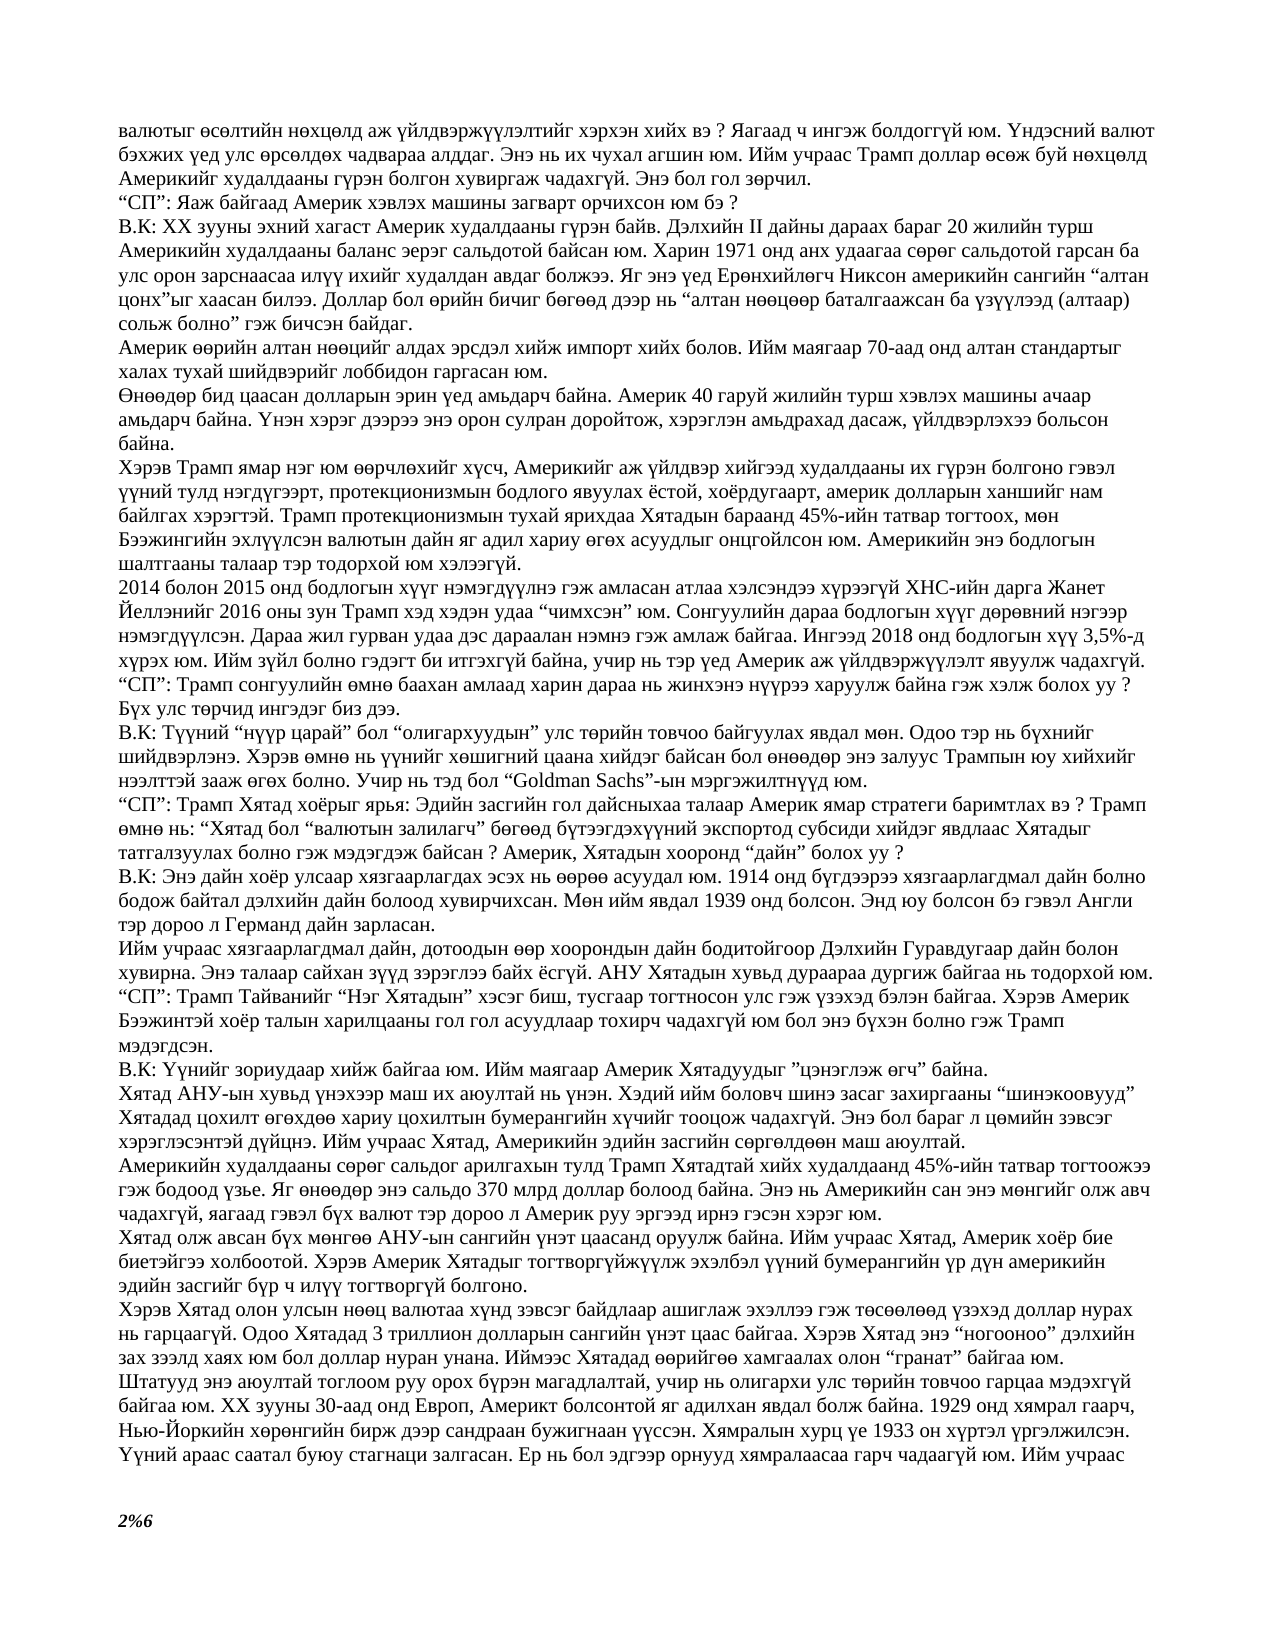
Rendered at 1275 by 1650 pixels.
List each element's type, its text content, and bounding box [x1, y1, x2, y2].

text “СП”: Яаж байгаад Америк хэвлэх машины загварт орчихсон юм бэ ? [118, 190, 1157, 214]
text Хэрэв Трамп ямар нэг юм өөрчлөхийг хүсч, Америкийг аж үйлдвэр хийгээд худалдааны их гүрэн болгоно гэвэл үүний тулд нэгдүгээрт, протекционизмын бодлого явуулах ёстой, хоёрдугаарт, америк долларын ханшийг нам байлгах хэрэгтэй. Трамп протекционизмын тухай ярихдаа Хятадын бараанд 45%-ийн татвар тогтоох, мөн Бээжингийн эхлүүлсэн валютын дайн яг адил хариу өгөх асуудлыг онцгойлсон юм. Америкийн энэ бодлогын шалтгааны талаар тэр тодорхой юм хэлээгүй. [118, 455, 1157, 575]
text Америкийн худалдааны сөрөг сальдог арилгахын тулд Трамп Хятадтай хийх худалдаанд 45%-ийн татвар тогтоожээ гэж бодоод үзье. Яг өнөөдөр энэ сальдо 370 млрд доллар болоод байна. Энэ нь Америкийн сан энэ мөнгийг олж авч чадахгүй, яагаад гэвэл бүх валют тэр дороо л Америк руу эргээд ирнэ гэсэн хэрэг юм. [118, 1153, 1157, 1225]
text Америк өөрийн алтан нөөцийг алдах эрсдэл хийж импорт хийх болов. Ийм маягаар 70-аад онд алтан стандартыг халах тухай шийдвэрийг лоббидон гаргасан юм. [118, 335, 1157, 383]
text “СП”: Трамп сонгуулийн өмнө баахан амлаад харин дараа нь жинхэнэ нүүрээ харуулж байна гэж хэлж болох уу ? Бүх улс төрчид ингэдэг биз дээ. [118, 672, 1157, 720]
text В.К: ХХ зууны эхний хагаст Америк худалдааны гүрэн байв. Дэлхийн II дайны дараах бараг 20 жилийн турш Америкийн худалдааны баланс эерэг сальдотой байсан юм. Харин 1971 онд анх удаагаа сөрөг сальдотой гарсан ба улс орон зарснаасаа илүү ихийг худалдан авдаг болжээ. Яг энэ үед Ерөнхийлөгч Никсон америкийн сангийн “алтан цонх”ыг хаасан билээ. Доллар бол өрийн бичиг бөгөөд дээр нь “алтан нөөцөөр баталгаажсан ба үзүүлээд (алтаар) сольж болно” гэж бичсэн байдаг. [118, 214, 1157, 335]
text 2014 болон 2015 онд бодлогын хүүг нэмэгдүүлнэ гэж амласан атлаа хэлсэндээ хүрээгүй ХНС-ийн дарга Жанет Йеллэнийг 2016 оны зун Трамп хэд хэдэн удаа “чимхсэн” юм. Сонгуулийн дараа бодлогын хүүг дөрөвний нэгээр нэмэгдүүлсэн. Дараа жил гурван удаа дэс дараалан нэмнэ гэж амлаж байгаа. Ингээд 2018 онд бодлогын хүү 3,5%-д хүрэх юм. Ийм зүйл болно гэдэгт би итгэхгүй байна, учир нь тэр үед Америк аж үйлдвэржүүлэлт явуулж чадахгүй. [118, 575, 1157, 672]
text Штатууд энэ аюултай тоглоом руу орох бүрэн магадлалтай, учир нь олигархи улс төрийн товчоо гарцаа мэдэхгүй байгаа юм. ХХ зууны 30-аад онд Европ, Америкт болсонтой яг адилхан явдал болж байна. 1929 онд хямрал гаарч, Нью-Йоркийн хөрөнгийн бирж дээр сандраан бужигнаан үүссэн. Хямралын хурц үе 1933 он хүртэл үргэлжилсэн. Үүний араас саатал буюу стагнаци залгасан. Ер нь бол эдгээр орнууд хямралаасаа гарч чадаагүй юм. Ийм учраас [118, 1369, 1157, 1466]
text Ийм учраас хязгаарлагдмал дайн, дотоодын өөр хоорондын дайн бодитойгоор Дэлхийн Гуравдугаар дайн болон хувирна. Энэ талаар сайхан зүүд зэрэглээ байх ёсгүй. АНУ Хятадын хувьд дураараа дургиж байгаа нь тодорхой юм. [118, 936, 1157, 984]
text “СП”: Трамп Тайванийг “Нэг Хятадын” хэсэг биш, тусгаар тогтносон улс гэж үзэхэд бэлэн байгаа. Хэрэв Америк Бээжинтэй хоёр талын харилцааны гол гол асуудлаар тохирч чадахгүй юм бол энэ бүхэн болно гэж Трамп мэдэгдсэн. [118, 984, 1157, 1057]
text В.К: Энэ дайн хоёр улсаар хязгаарлагдах эсэх нь өөрөө асуудал юм. 1914 онд бүгдээрээ хязгаарлагдмал дайн болно бодож байтал дэлхийн дайн болоод хувирчихсан. Мөн ийм явдал 1939 онд болсон. Энд юу болсон бэ гэвэл Англи тэр дороо л Германд дайн зарласан. [118, 864, 1157, 936]
text Хятад олж авсан бүх мөнгөө АНУ-ын сангийн үнэт цаасанд оруулж байна. Ийм учраас Хятад, Америк хоёр бие биетэйгээ холбоотой. Хэрэв Америк Хятадыг тогтворгүйжүүлж эхэлбэл үүний бумерангийн үр дүн америкийн эдийн засгийг бүр ч илүү тогтворгүй болгоно. [118, 1225, 1157, 1297]
text Өнөөдөр бид цаасан долларын эрин үед амьдарч байна. Америк 40 гаруй жилийн турш хэвлэх машины ачаар амьдарч байна. Үнэн хэрэг дээрээ энэ орон сулран доройтож, хэрэглэн амьдрахад дасаж, үйлдвэрлэхээ больсон байна. [118, 383, 1157, 455]
text Хятад АНУ-ын хувьд үнэхээр маш их аюултай нь үнэн. Хэдий ийм боловч шинэ засаг захиргааны “шинэкоовууд” Хятадад цохилт өгөхдөө хариу цохилтын бумерангийн хүчийг тооцож чадахгүй. Энэ бол бараг л цөмийн зэвсэг хэрэглэсэнтэй дүйцнэ. Ийм учраас Хятад, Америкийн эдийн засгийн сөргөлдөөн маш аюултай. [118, 1081, 1157, 1153]
text валютыг өсөлтийн нөхцөлд аж үйлдвэржүүлэлтийг хэрхэн хийх вэ ? Яагаад ч ингэж болдоггүй юм. Үндэсний валют бэхжих үед улс өрсөлдөх чадвараа алддаг. Энэ нь их чухал агшин юм. Ийм учраас Трамп доллар өсөж буй нөхцөлд Америкийг худалдааны гүрэн болгон хувиргаж чадахгүй. Энэ бол гол зөрчил. [118, 118, 1157, 190]
text “СП”: Трамп Хятад хоёрыг ярья: Эдийн засгийн гол дайсныхаа талаар Америк ямар стратеги баримтлах вэ ? Трамп өмнө нь: “Хятад бол “валютын залилагч” бөгөөд бүтээгдэхүүний экспортод субсиди хийдэг явдлаас Хятадыг татгалзуулах болно гэж мэдэгдэж байсан ? Америк, Хятадын хооронд “дайн” болох уу ? [118, 792, 1157, 864]
text В.К: Үүнийг зориудаар хийж байгаа юм. Ийм маягаар Америк Хятадуудыг ”цэнэглэж өгч” байна. [118, 1057, 1157, 1081]
text Хэрэв Хятад олон улсын нөөц валютаа хүнд зэвсэг байдлаар ашиглаж эхэллээ гэж төсөөлөөд үзэхэд доллар нурах нь гарцаагүй. Одоо Хятадад 3 триллион долларын сангийн үнэт цаас байгаа. Хэрэв Хятад энэ “ногооноо” дэлхийн зах зээлд хаях юм бол доллар нуран унана. Иймээс Хятадад өөрийгөө хамгаалах олон “гранат” байгаа юм. [118, 1297, 1157, 1369]
text В.К: Түүний “нүүр царай” бол “олигархуудын” улс төрийн товчоо байгуулах явдал мөн. Одоо тэр нь бүхнийг шийдвэрлэнэ. Хэрэв өмнө нь үүнийг хөшигний цаана хийдэг байсан бол өнөөдөр энэ залуус Трампын юу хийхийг нээлттэй зааж өгөх болно. Учир нь тэд бол “Goldman Sachs”-ын мэргэжилтнүүд юм. [118, 720, 1157, 792]
